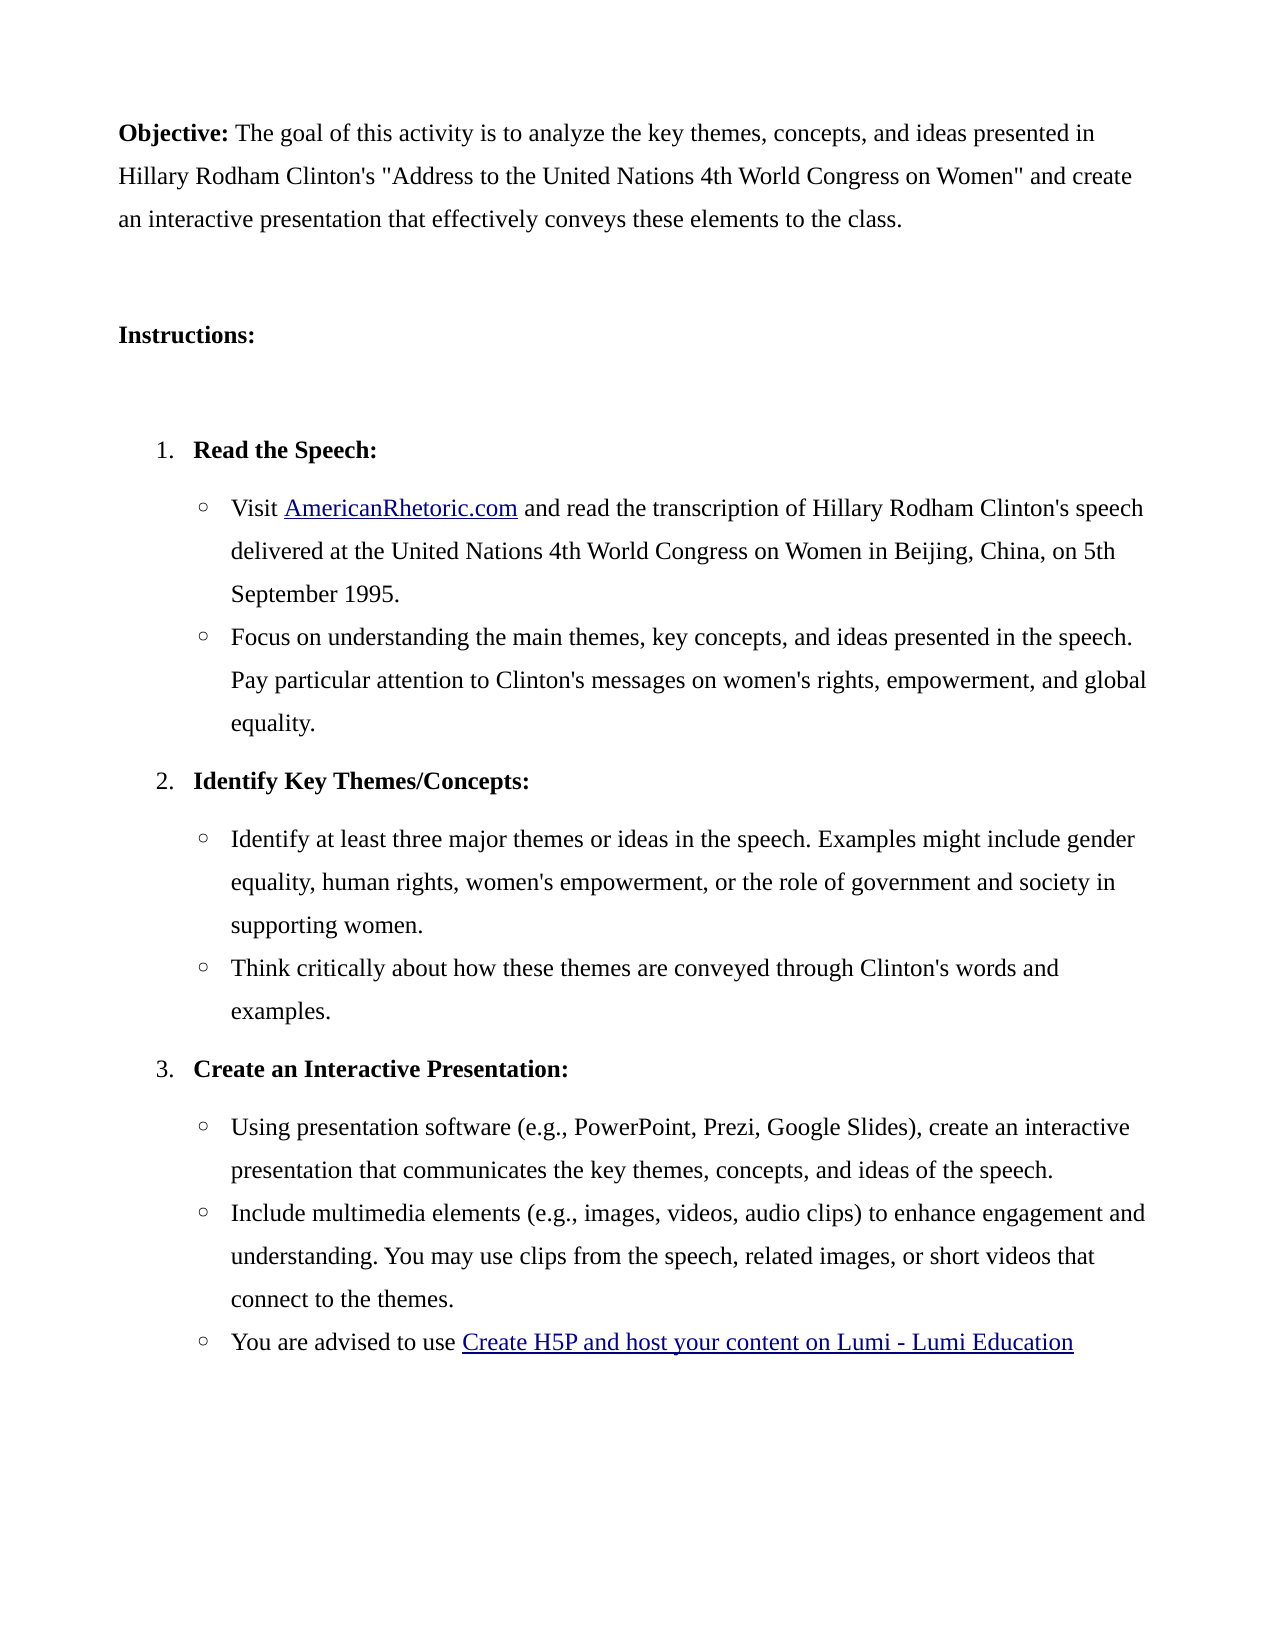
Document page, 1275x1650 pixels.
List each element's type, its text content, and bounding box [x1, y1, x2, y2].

list Create an Interactive Presentation: [156, 1054, 1157, 1083]
text Instructions: [118, 320, 1157, 348]
list Read the Speech: [156, 435, 1157, 464]
list Visit AmericanRhetoric.com and read the transcription of Hillary Rodham Clinton's speech delivered at the United Nations 4th World Congress on Women in Beijing, China, on 5th September 1995. [193, 493, 1157, 608]
list Identify at least three major themes or ideas in the speech. Examples might include gender equality, human rights, women's empowerment, or the role of government and society in supporting women. [193, 824, 1157, 939]
list Include multimedia elements (e.g., images, videos, audio clips) to enhance engagement and understanding. You may use clips from the speech, related images, or short videos that connect to the themes. [193, 1198, 1157, 1313]
list Using presentation software (e.g., PowerPoint, Prezi, Google Slides), create an interactive presentation that communicates the key themes, concepts, and ideas of the speech. [193, 1112, 1157, 1184]
text Objective: The goal of this activity is to analyze the key themes, concepts, and ideas presented in Hillary Rodham Clinton's "Address to the United Nations 4th World Congress on Women" and create an interactive presentation that effectively conveys these elements to the class. [118, 118, 1157, 233]
list Identify Key Themes/Concepts: [156, 766, 1157, 795]
list You are advised to use Create H5P and host your content on Lumi - Lumi Education [193, 1327, 1157, 1356]
list Focus on understanding the main themes, key concepts, and ideas presented in the speech. Pay particular attention to Clinton's messages on women's rights, empowerment, and global equality. [193, 622, 1157, 737]
list Think critically about how these themes are conveyed through Clinton's words and examples. [193, 953, 1157, 1025]
